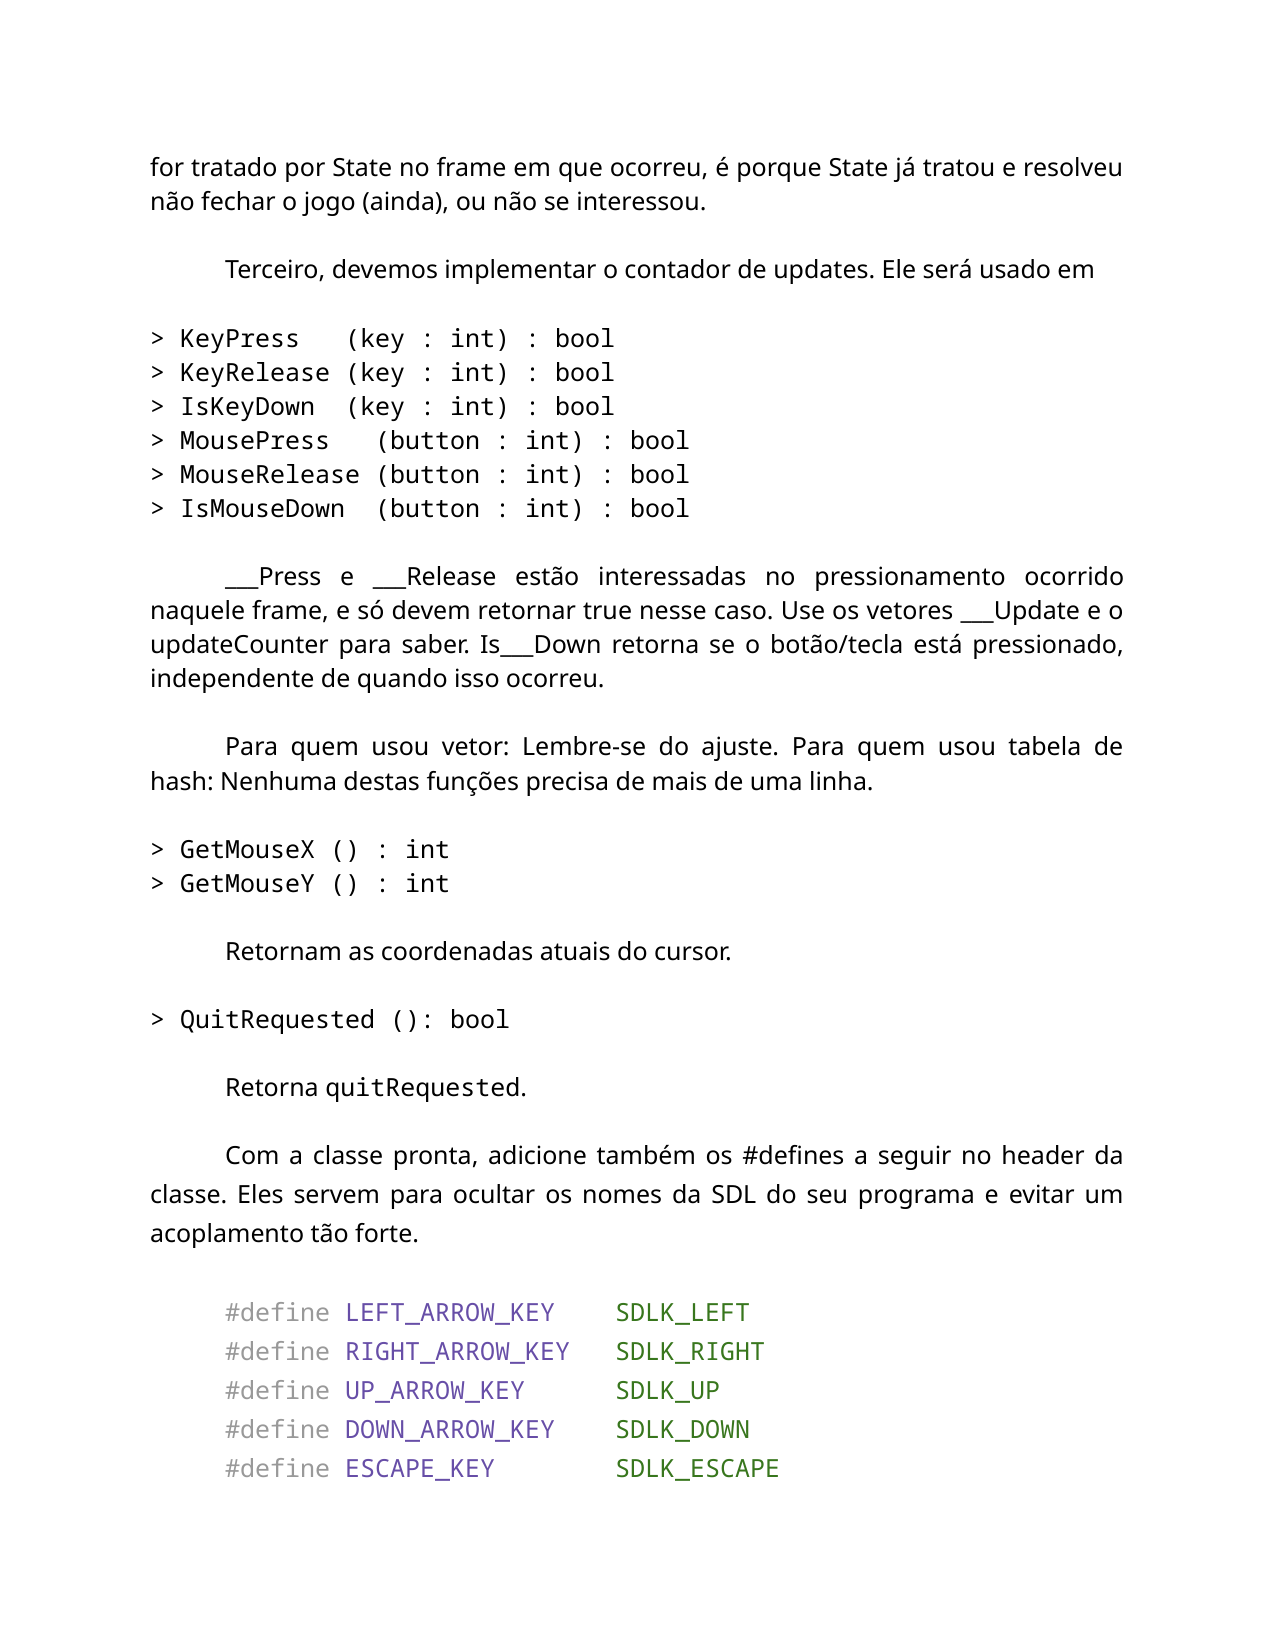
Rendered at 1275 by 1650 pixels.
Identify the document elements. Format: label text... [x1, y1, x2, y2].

text > KeyRelease (key : int) : bool [150, 354, 1125, 388]
text > GetMouseY () : int [150, 865, 1125, 899]
text Para quem usou vetor: Lembre-se do ajuste. Para quem usou tabela de hash: Nenhuma destas funções precisa de mais de uma linha. [150, 729, 1125, 797]
text #define ESCAPE_KEY SDLK_ESCAPE [150, 1451, 1125, 1485]
text > KeyPress (key : int) : bool [150, 320, 1125, 354]
text #define DOWN_ARROW_KEY SDLK_DOWN [150, 1412, 1125, 1446]
text > GetMouseX () : int [150, 831, 1125, 865]
text > QuitRequested (): bool [150, 1002, 1125, 1036]
text #define LEFT_ARROW_KEY SDLK_LEFT [150, 1294, 1125, 1328]
text > IsKeyDown (key : int) : bool [150, 388, 1125, 422]
text ___Press e ___Release estão interessadas no pressionamento ocorrido naquele frame, e só devem retornar true nesse caso. Use os vetores ___Update e o updateCounter para saber. Is___Down retorna se o botão/tecla está pressionado, independente de quando isso ocorreu. [150, 559, 1125, 695]
text > MouseRelease (button : int) : bool [150, 457, 1125, 491]
text #define UP_ARROW_KEY SDLK_UP [150, 1373, 1125, 1407]
text Com a classe pronta, adicione também os #defines a seguir no header da classe. Eles servem para ocultar os nomes da SDL do seu programa e evitar um acoplamento tão forte. [150, 1138, 1125, 1250]
text for tratado por State no frame em que ocorreu, é porque State já tratou e resolveu não fechar o jogo (ainda), ou não se interessou. [150, 150, 1125, 218]
text Terceiro, devemos implementar o contador de updates. Ele será usado em [150, 252, 1125, 286]
text Retornam as coordenadas atuais do cursor. [150, 933, 1125, 967]
text Retorna quitRequested. [150, 1070, 1125, 1104]
text > IsMouseDown (button : int) : bool [150, 491, 1125, 525]
text > MousePress (button : int) : bool [150, 422, 1125, 457]
text #define RIGHT_ARROW_KEY SDLK_RIGHT [150, 1334, 1125, 1368]
